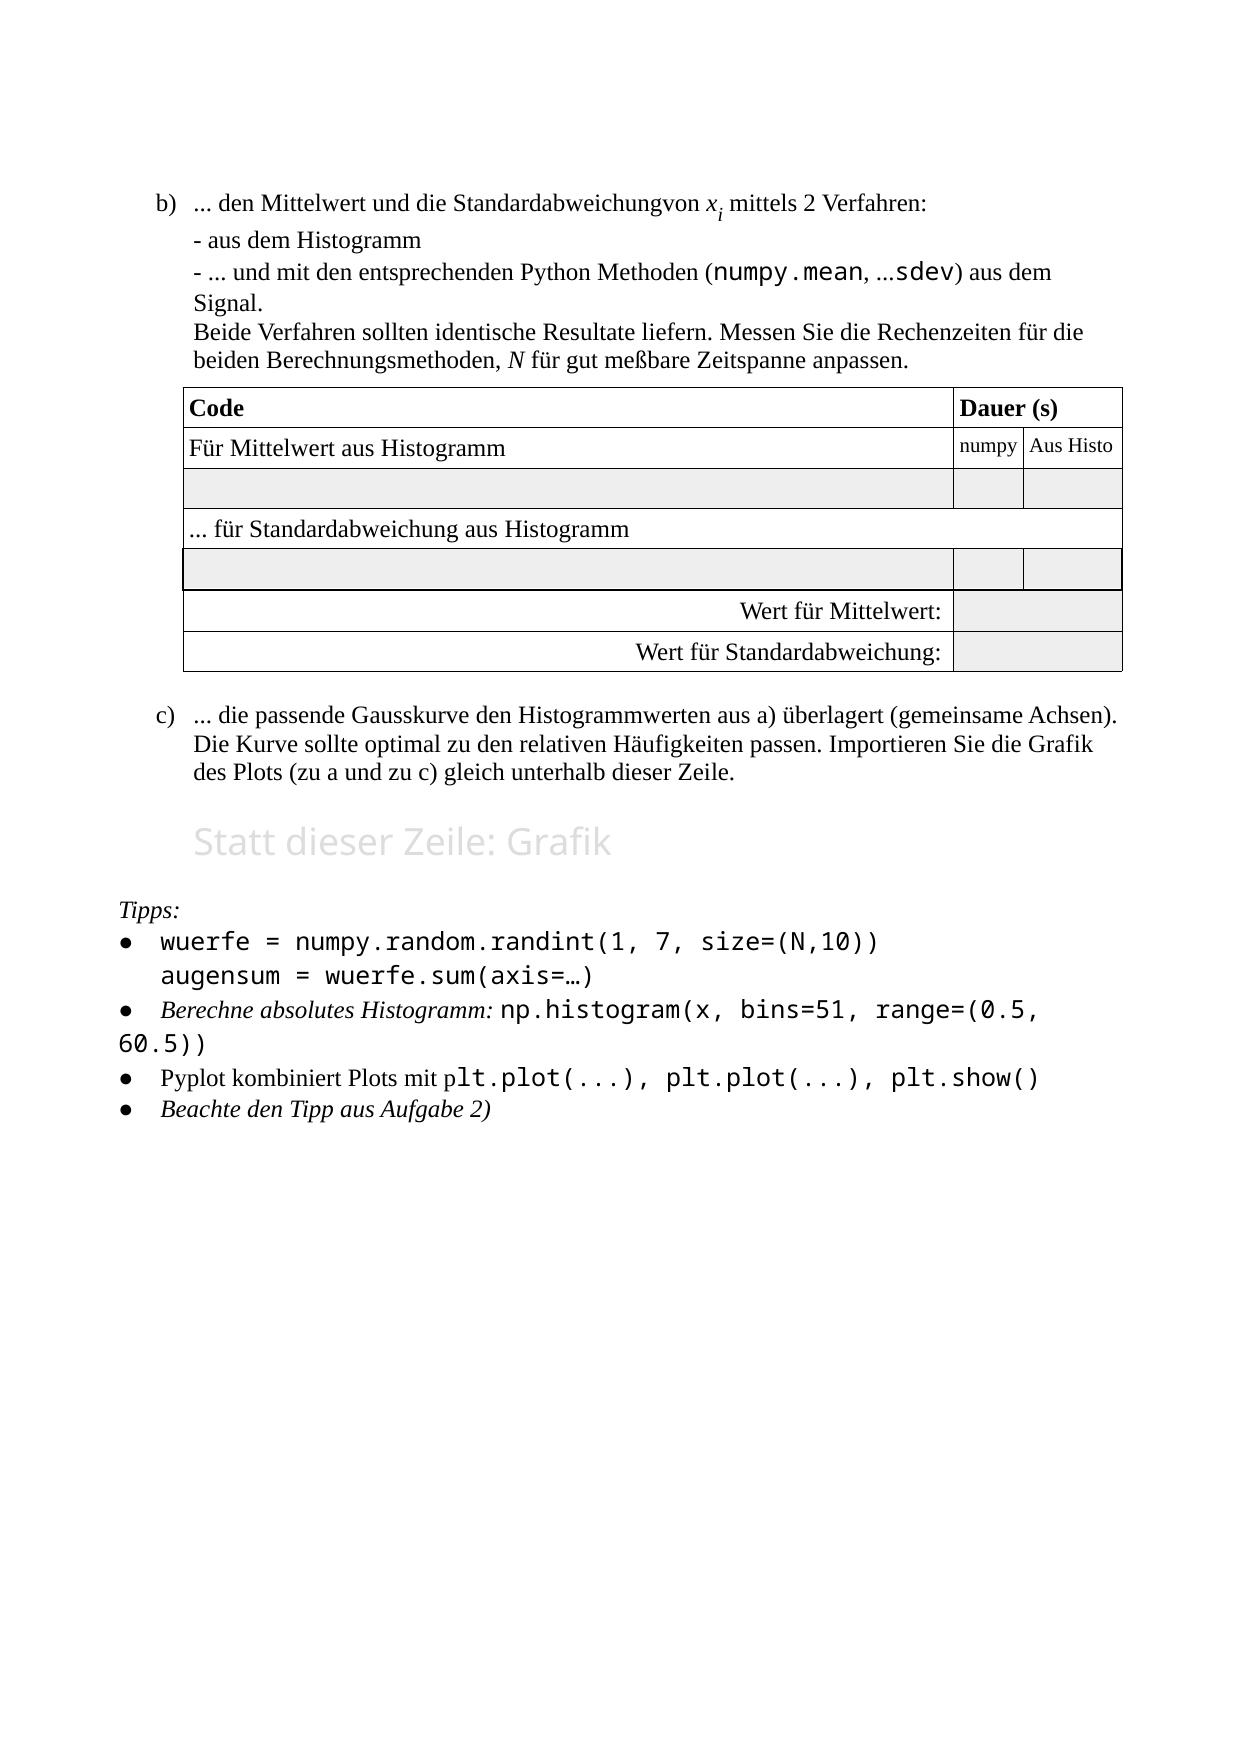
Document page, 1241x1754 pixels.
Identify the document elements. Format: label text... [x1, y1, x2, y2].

table_cell [954, 591, 1122, 631]
table_cell [954, 632, 1122, 671]
table_header Code [184, 388, 953, 427]
table_cell ... für Standardabweichung aus Histogramm [184, 509, 1122, 548]
table_cell Wert für Standardabweichung: [184, 632, 953, 671]
table_cell Für Mittelwert aus Histogramm [184, 428, 953, 467]
table_header Dauer (s) [954, 388, 1122, 427]
table_cell [1024, 549, 1121, 588]
table_cell Wert für Mittelwert: [184, 591, 953, 631]
text ● wuerfe = numpy.random.randint(1, 7, size=(N,10)) augensum = wuerfe.sum(axis=…) ● Berechne absolutes Histogramm: np.histogram(x, bins=51, range=(0.5, 60.5)) [118, 923, 1122, 1060]
table_cell Aus Histo [1024, 428, 1122, 467]
text Tipps: [118, 895, 1122, 923]
table_cell [1024, 469, 1122, 508]
list ... den Mittelwert und die Standardabweichungvon xi mittels 2 Verfahren: - aus dem Histogramm - ... und mit den entsprechenden Python Methoden (numpy.mean, ...sdev) aus dem Signal. Beide Verfahren sollten identische Resultate liefern. Messen Sie die Rechenzeiten für die beiden Berechnungsmethoden, N für gut meßbare Zeitspanne anpassen. [156, 188, 1122, 374]
table_cell [954, 549, 1023, 588]
table_cell [184, 549, 953, 588]
text ● Pyplot kombiniert Plots mit plt.plot(...), plt.plot(...), plt.show() ● Beachte den Tipp aus Aufgabe 2) [118, 1060, 1122, 1180]
table_cell numpy [954, 428, 1023, 467]
list ... die passende Gausskurve den Histogrammwerten aus a) überlagert (gemeinsame Achsen). Die Kurve sollte optimal zu den relativen Häufigkeiten passen. Importieren Sie die Grafik des Plots (zu a und zu c) gleich unterhalb dieser Zeile. Statt dieser Zeile: Grafik [156, 700, 1122, 866]
list [156, 118, 1122, 176]
table_cell [954, 469, 1023, 508]
table_cell [184, 469, 953, 508]
